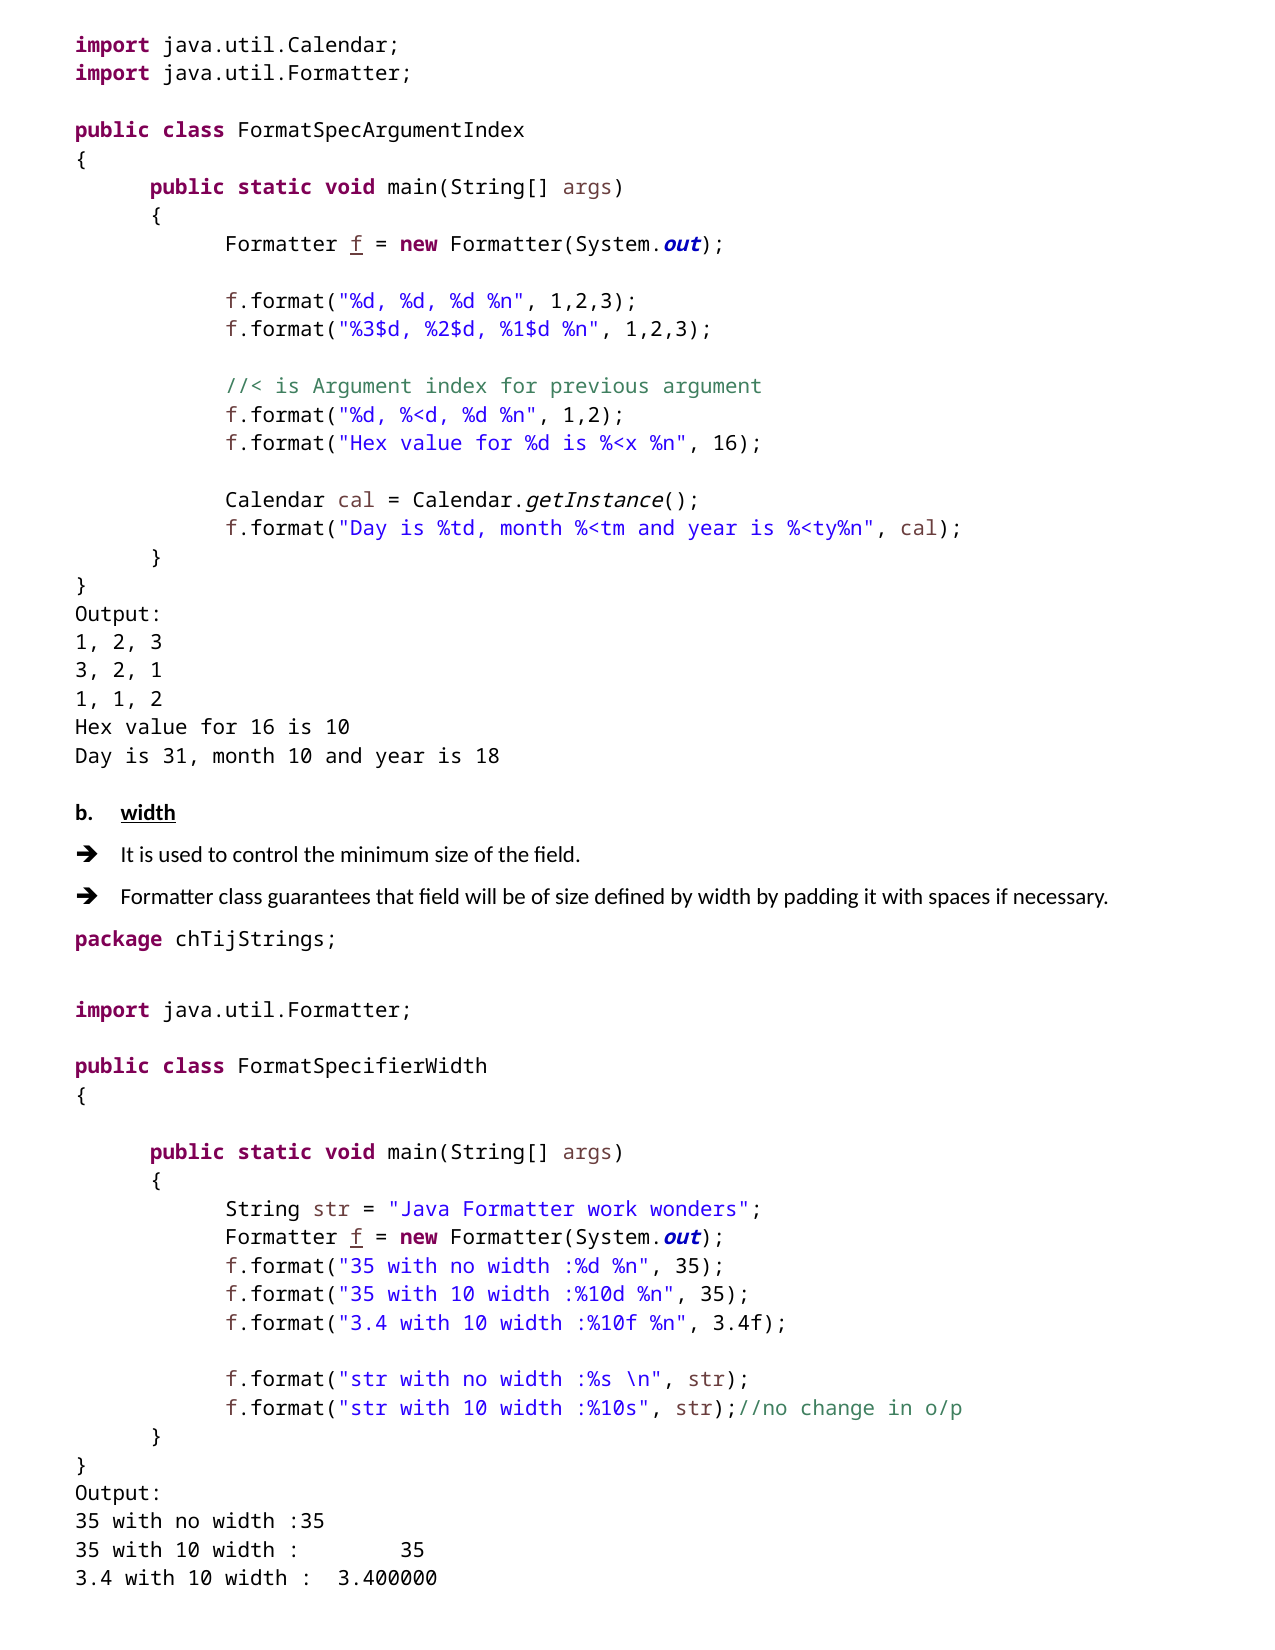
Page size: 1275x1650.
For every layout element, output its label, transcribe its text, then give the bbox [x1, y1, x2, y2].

text } [75, 542, 1245, 570]
text public static void main(String[] args) [75, 172, 1245, 201]
text import java.util.Calendar; [75, 30, 1245, 58]
text import java.util.Formatter; [75, 995, 1245, 1023]
text String str = "Java Formatter work wonders"; [75, 1194, 1245, 1222]
text { [75, 1080, 1245, 1108]
text f.format("%d, %d, %d %n", 1,2,3); [75, 286, 1245, 314]
text } [75, 570, 1245, 599]
text public class FormatSpecArgumentIndex [75, 115, 1245, 144]
text { [75, 1165, 1245, 1194]
text f.format("%d, %<d, %d %n", 1,2); [75, 400, 1245, 428]
text } [75, 1421, 1245, 1450]
text 35 with 10 width : 35 [75, 1535, 1245, 1563]
text Formatter f = new Formatter(System.out); [75, 1222, 1245, 1251]
text { [75, 201, 1245, 229]
text import java.util.Formatter; [75, 58, 1245, 87]
text Output: [75, 599, 1245, 627]
text } [75, 1450, 1245, 1478]
text f.format("str with 10 width :%10s", str);//no change in o/p [75, 1393, 1245, 1421]
text Output: [75, 1478, 1245, 1507]
text 1, 2, 3 [75, 627, 1245, 656]
text f.format("%3$d, %2$d, %1$d %n", 1,2,3); [75, 314, 1245, 343]
text f.format("Hex value for %d is %<x %n", 16); [75, 428, 1245, 457]
text public static void main(String[] args) [75, 1137, 1245, 1165]
text f.format("35 with no width :%d %n", 35); [75, 1251, 1245, 1279]
text 1, 1, 2 [75, 684, 1245, 712]
text f.format("35 with 10 width :%10d %n", 35); [75, 1279, 1245, 1308]
text 3.4 with 10 width : 3.400000 [75, 1563, 1245, 1592]
text 35 with no width :35 [75, 1507, 1245, 1535]
text //< is Argument index for previous argument [75, 371, 1245, 400]
text f.format("str with no width :%s \n", str); [75, 1364, 1245, 1393]
text f.format("Day is %td, month %<tm and year is %<ty%n", cal); [75, 513, 1245, 542]
list b. width [75, 798, 1245, 826]
text Day is 31, month 10 and year is 18 [75, 741, 1245, 769]
text f.format("3.4 with 10 width :%10f %n", 3.4f); [75, 1308, 1245, 1336]
text 3, 2, 1 [75, 656, 1245, 684]
text Formatter f = new Formatter(System.out); [75, 229, 1245, 257]
list It is used to control the minimum size of the field. [75, 840, 1245, 868]
text Calendar cal = Calendar.getInstance(); [75, 485, 1245, 513]
text { [75, 144, 1245, 172]
text Hex value for 16 is 10 [75, 712, 1245, 741]
text public class FormatSpecifierWidth [75, 1052, 1245, 1080]
text package chTijStrings; [75, 924, 1245, 952]
list Formatter class guarantees that field will be of size defined by width by padding it with spaces if necessary. [75, 882, 1245, 910]
